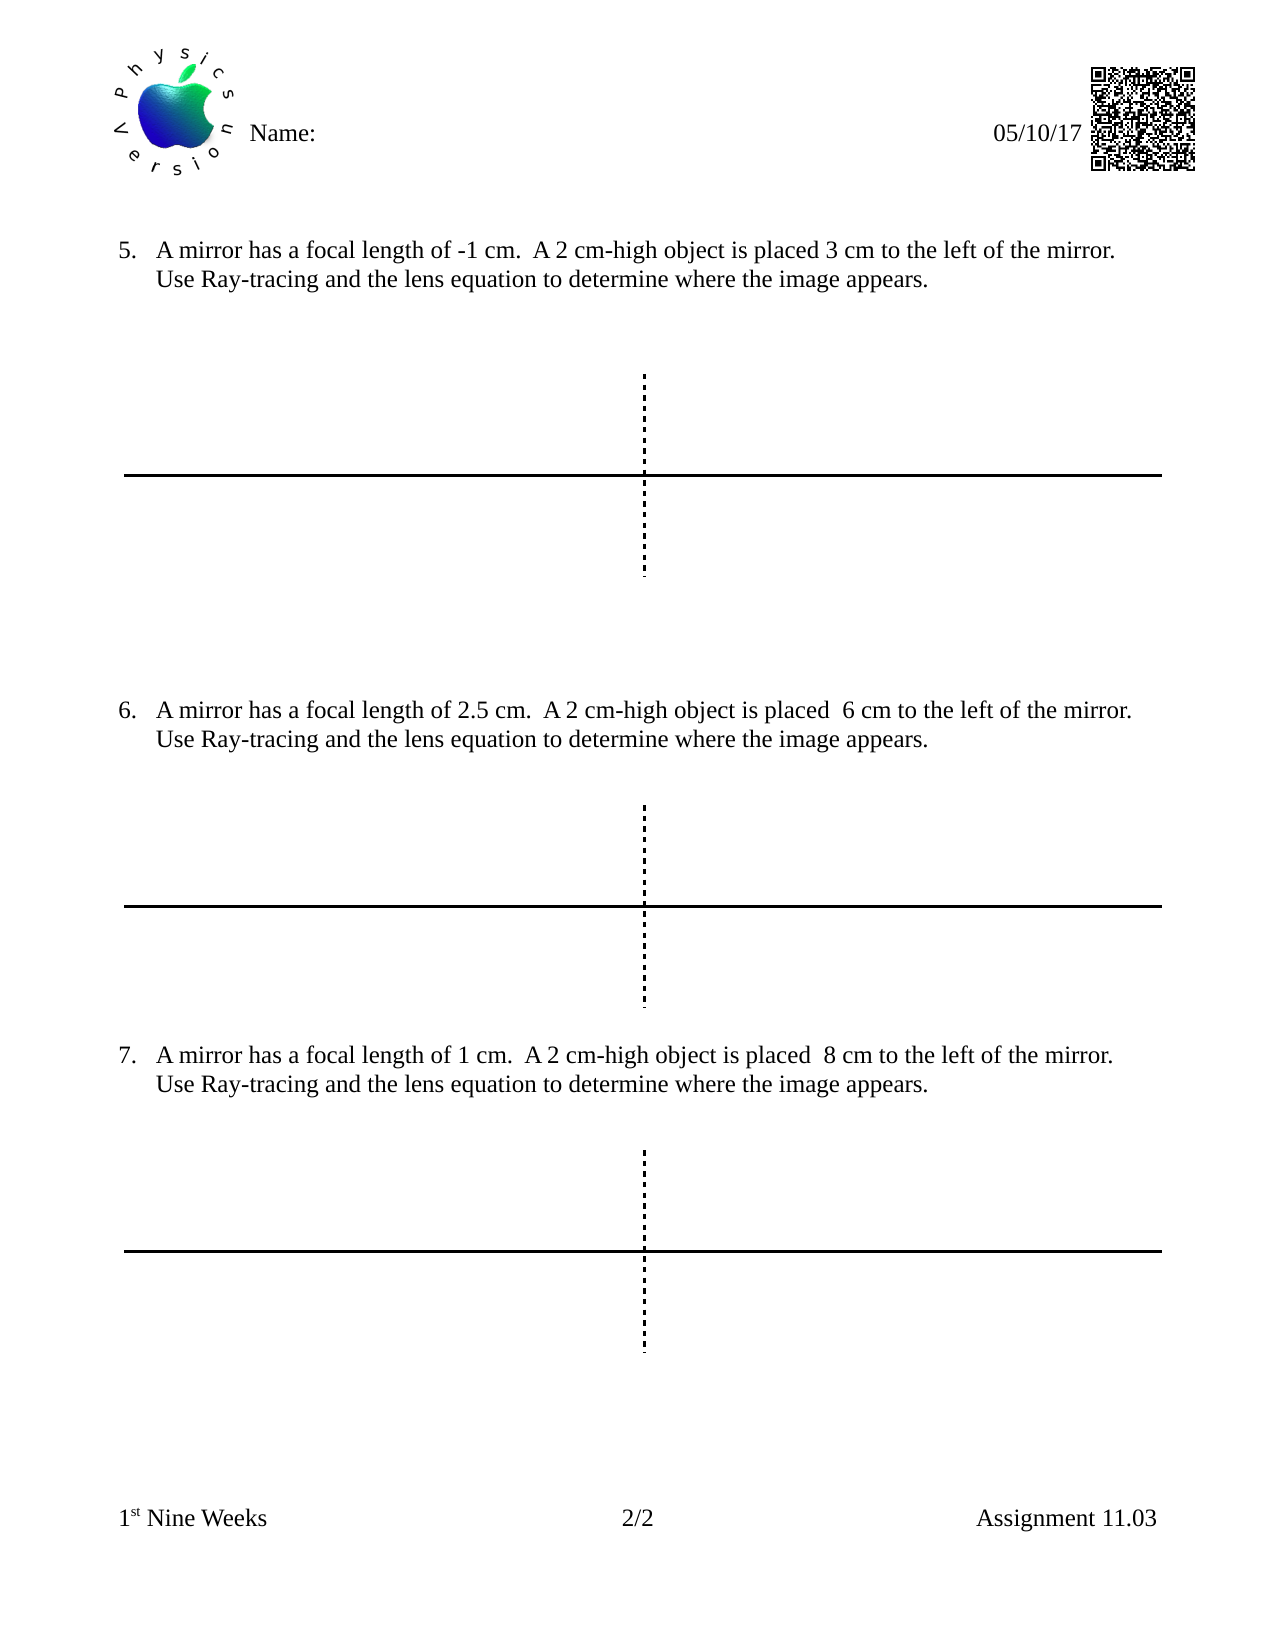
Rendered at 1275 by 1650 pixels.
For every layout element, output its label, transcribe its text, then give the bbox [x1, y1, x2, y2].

list A mirror has a focal length of 2.5 cm. A 2 cm-high object is placed 6 cm to the left of the mirror. Use Ray-tracing and the lens equation to determine where the image appears. [118, 696, 1157, 753]
picture [113, 48, 234, 176]
picture [1082, 58, 1203, 179]
list A mirror has a focal length of -1 cm. A 2 cm-high object is placed 3 cm to the left of the mirror. Use Ray-tracing and the lens equation to determine where the image appears. [118, 236, 1157, 293]
list A mirror has a focal length of 1 cm. A 2 cm-high object is placed 8 cm to the left of the mirror. Use Ray-tracing and the lens equation to determine where the image appears. [118, 1041, 1157, 1098]
